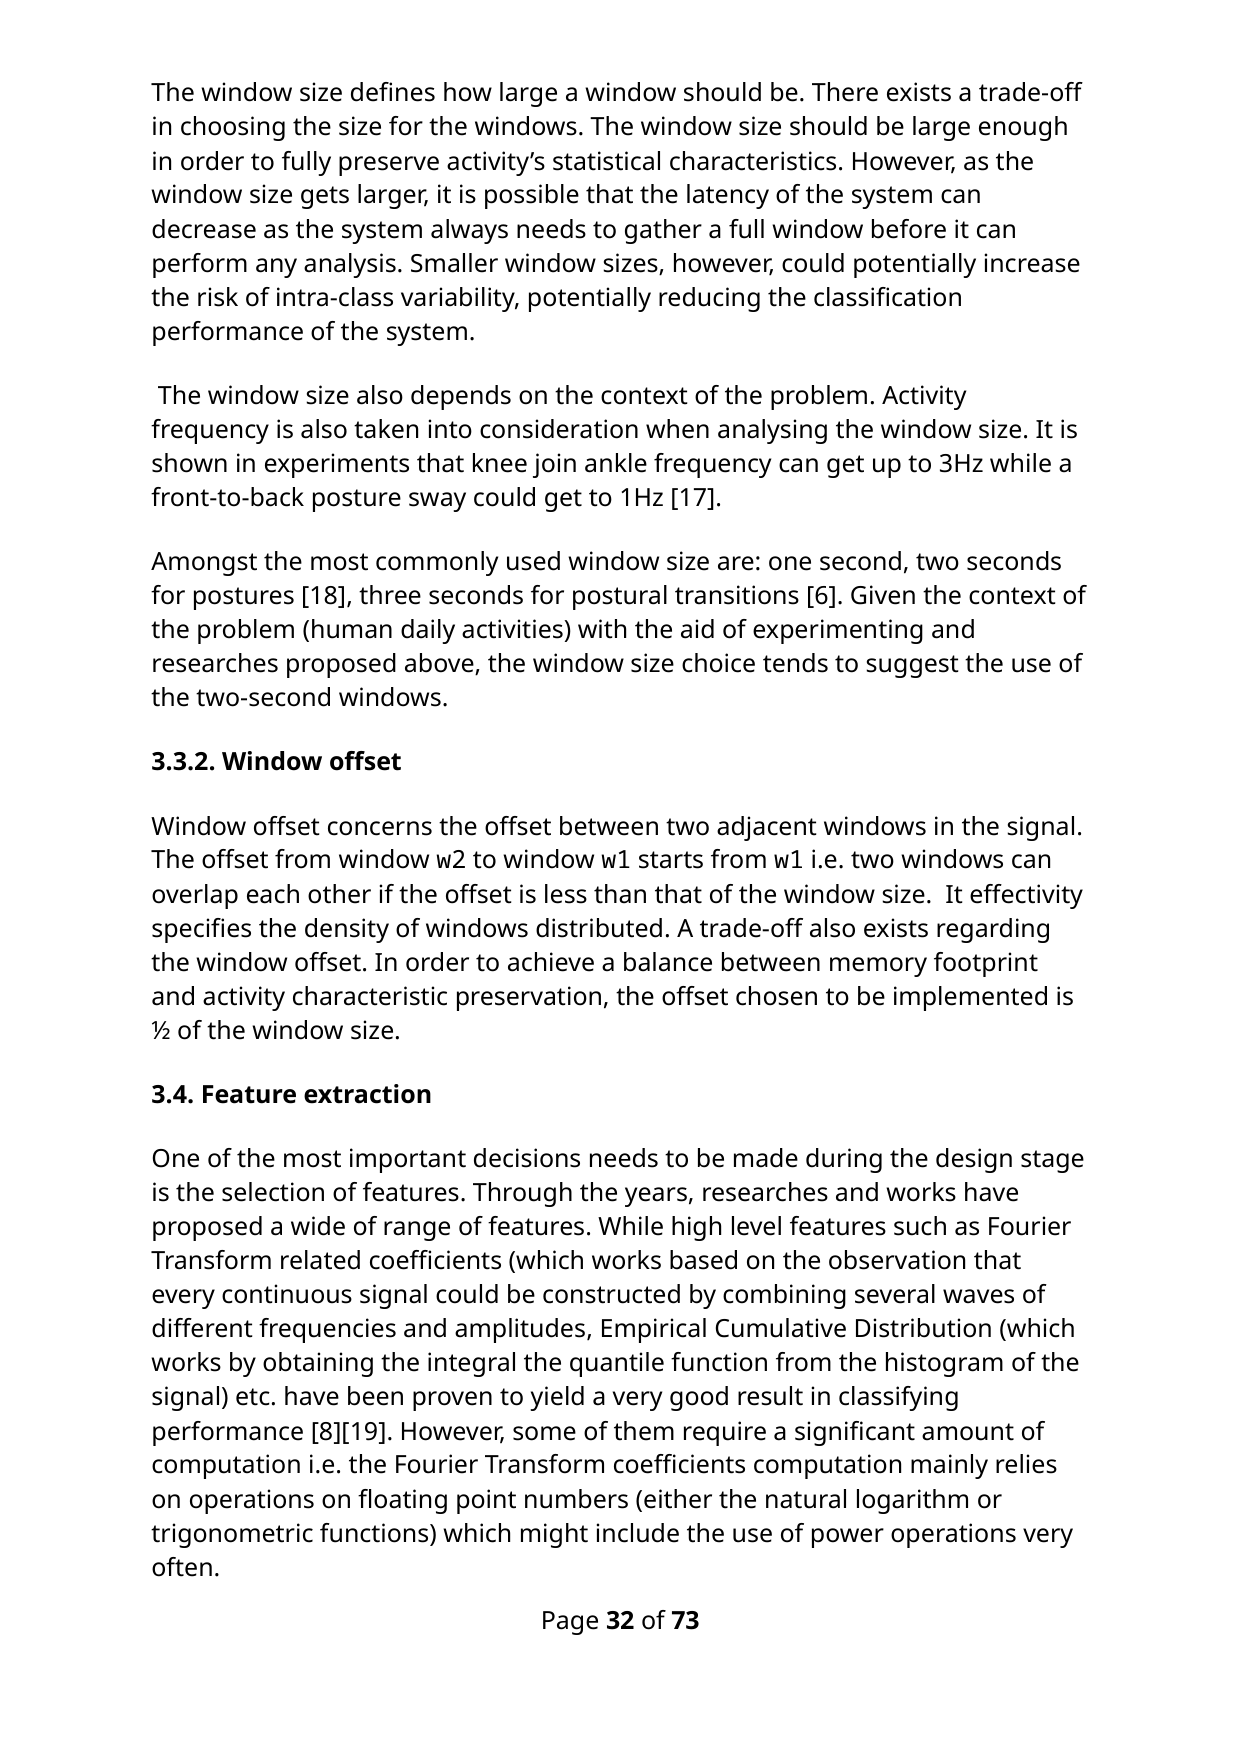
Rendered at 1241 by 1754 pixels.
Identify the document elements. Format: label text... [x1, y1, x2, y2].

text 3.3.2. Window offset [151, 744, 1089, 778]
text 3.4. Feature extraction [151, 1077, 1089, 1111]
text One of the most important decisions needs to be made during the design stage is the selection of features. Through the years, researches and works have proposed a wide of range of features. While high level features such as Fourier Transform related coefficients (which works based on the observation that every continuous signal could be constructed by combining several waves of different frequencies and amplitudes, Empirical Cumulative Distribution (which works by obtaining the integral the quantile function from the histogram of the signal) etc. have been proven to yield a very good result in classifying performance [8][19]. However, some of them require a significant amount of computation i.e. the Fourier Transform coefficients computation mainly relies on operations on floating point numbers (either the natural logarithm or trigonometric functions) which might include the use of power operations very often. [151, 1141, 1089, 1583]
text Window offset concerns the offset between two adjacent windows in the signal. The offset from window w2 to window w1 starts from w1 i.e. two windows can overlap each other if the offset is less than that of the window size. It effectivity specifies the density of windows distributed. A trade-off also exists regarding the window offset. In order to achieve a balance between memory footprint and activity characteristic preservation, the offset chosen to be implemented is ½ of the window size. [151, 808, 1089, 1047]
text The window size also depends on the context of the problem. Activity frequency is also taken into consideration when analysing the window size. It is shown in experiments that knee join ankle frequency can get up to 3Hz while a front-to-back posture sway could get to 1Hz [17]. [151, 377, 1089, 514]
text The window size defines how large a window should be. There exists a trade-off in choosing the size for the windows. The window size should be large enough in order to fully preserve activity’s statistical characteristics. However, as the window size gets larger, it is possible that the latency of the system can decrease as the system always needs to gather a full window before it can perform any analysis. Smaller window sizes, however, could potentially increase the risk of intra-class variability, potentially reducing the classification performance of the system. [151, 75, 1089, 347]
text Amongst the most commonly used window size are: one second, two seconds for postures [18], three seconds for postural transitions [6]. Given the context of the problem (human daily activities) with the aid of experimenting and researches proposed above, the window size choice tends to suggest the use of the two-second windows. [151, 544, 1089, 714]
